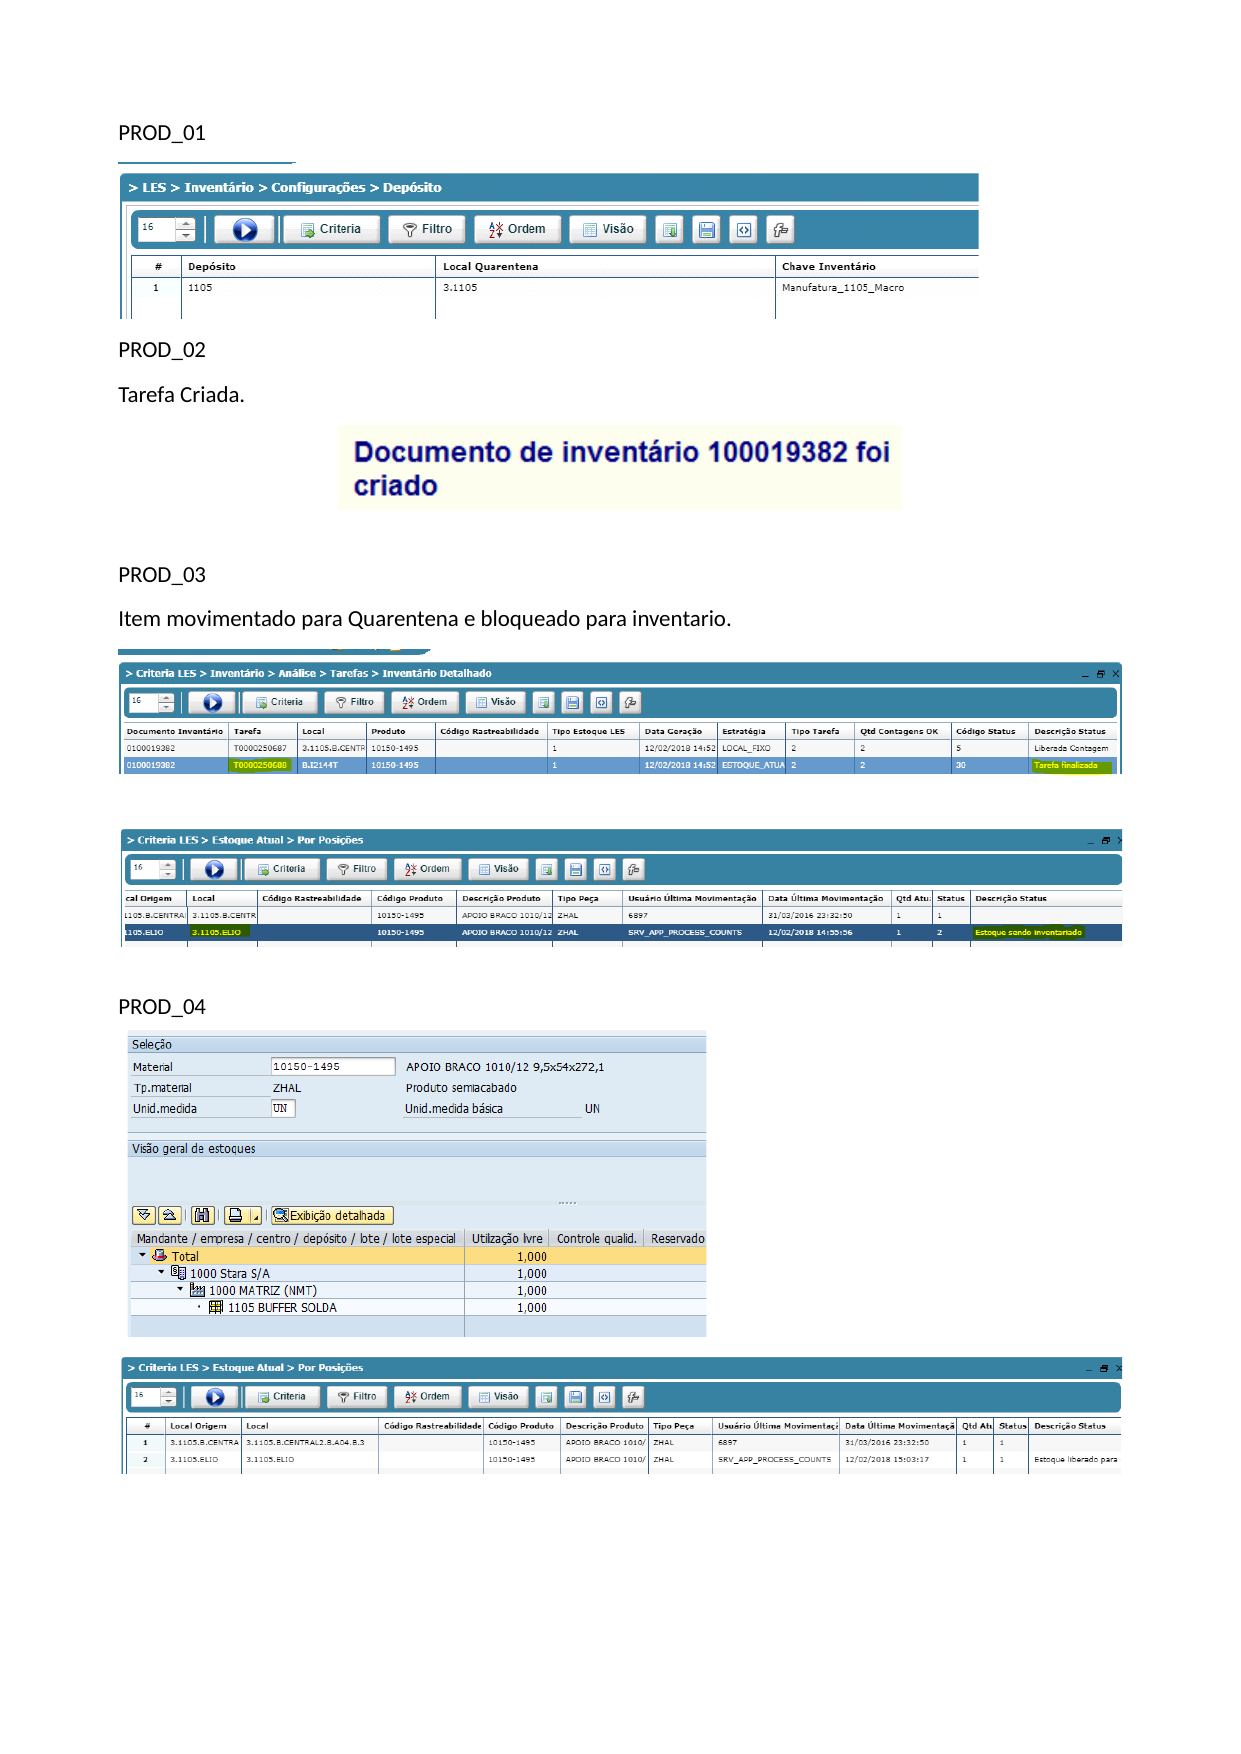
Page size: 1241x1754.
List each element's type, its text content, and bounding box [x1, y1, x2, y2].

picture [118, 824, 1123, 947]
picture [118, 649, 1123, 775]
text PROD_03 [118, 560, 1122, 588]
picture [118, 1354, 1123, 1474]
text PROD_01 [118, 118, 1122, 146]
picture [127, 1030, 707, 1337]
picture [338, 425, 903, 510]
text PROD_02 [118, 336, 1122, 363]
text Tarefa Criada. [118, 380, 1122, 408]
text Item movimentado para Quarentena e bloqueado para inventario. [118, 604, 1122, 632]
text PROD_04 [118, 992, 1122, 1020]
